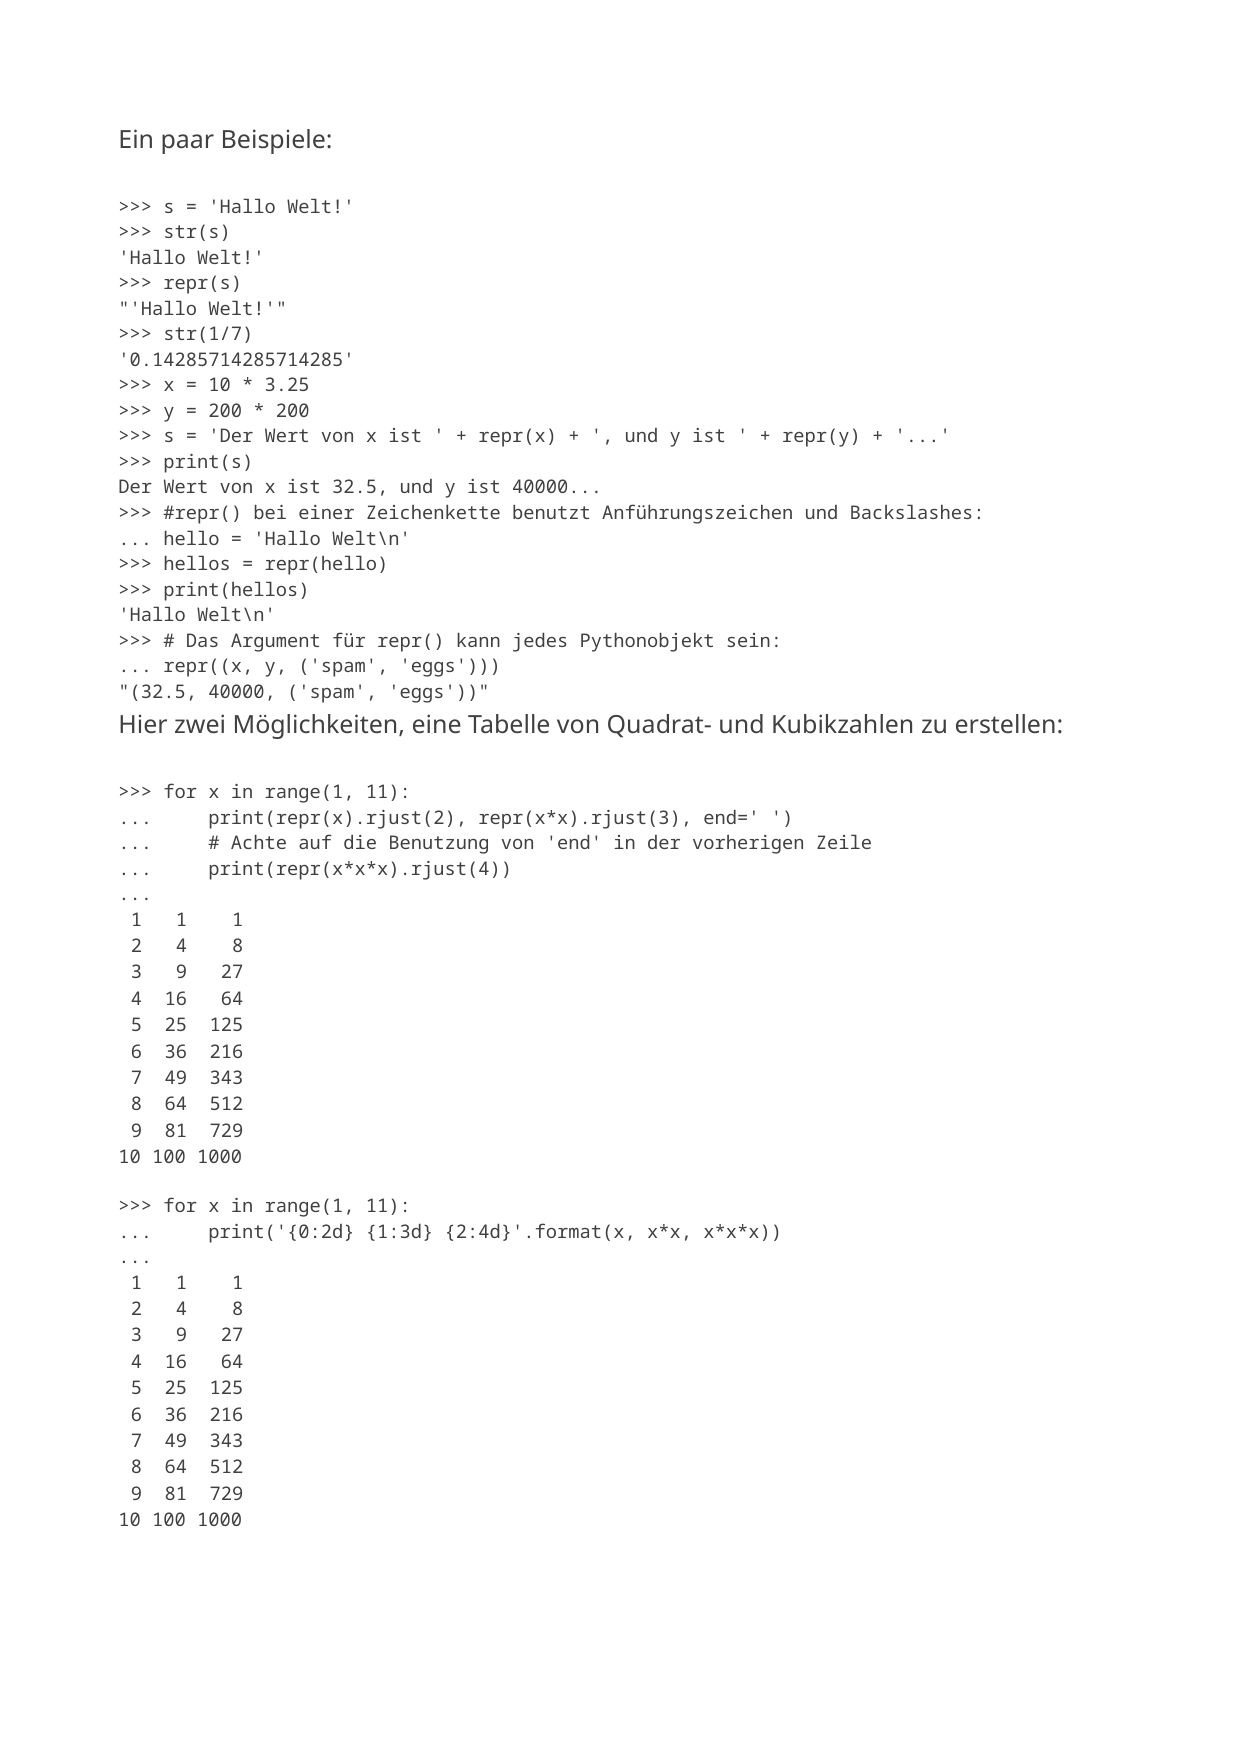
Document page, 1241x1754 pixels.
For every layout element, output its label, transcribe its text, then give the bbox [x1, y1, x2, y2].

text 9 81 729 [118, 1117, 1122, 1143]
text 8 64 512 [118, 1453, 1122, 1480]
text >>> for x in range(1, 11): [118, 1192, 1122, 1218]
text 2 4 8 [118, 1295, 1122, 1322]
text 5 25 125 [118, 1012, 1122, 1038]
text >>> for x in range(1, 11): [118, 778, 1122, 804]
text ... repr((x, y, ('spam', 'eggs'))) [118, 652, 1122, 678]
text >>> s = 'Hallo Welt!' [118, 193, 1122, 219]
text ... print(repr(x*x*x).rjust(4)) [118, 855, 1122, 881]
text 5 25 125 [118, 1374, 1122, 1401]
text ... hello = 'Hallo Welt\n' [118, 525, 1122, 550]
text "'Hallo Welt!'" [118, 295, 1122, 321]
text ... print(repr(x).rjust(2), repr(x*x).rjust(3), end=' ') [118, 804, 1122, 829]
text 6 36 216 [118, 1401, 1122, 1427]
text >>> str(s) [118, 219, 1122, 244]
text >>> print(hellos) [118, 576, 1122, 601]
text ... [118, 881, 1122, 906]
text ... # Achte auf die Benutzung von 'end' in der vorherigen Zeile [118, 829, 1122, 855]
text >>> repr(s) [118, 270, 1122, 295]
text Hier zwei Möglichkeiten, eine Tabelle von Quadrat- und Kubikzahlen zu erstellen: [118, 703, 1122, 741]
text Ein paar Beispiele: [118, 118, 1122, 156]
text 'Hallo Welt\n' [118, 601, 1122, 627]
text '0.14285714285714285' [118, 346, 1122, 372]
text 7 49 343 [118, 1064, 1122, 1091]
text "(32.5, 40000, ('spam', 'eggs'))" [118, 678, 1122, 703]
text 9 81 729 [118, 1480, 1122, 1506]
text >>> x = 10 * 3.25 [118, 372, 1122, 397]
text >>> print(s) [118, 448, 1122, 474]
text 8 64 512 [118, 1091, 1122, 1117]
text >>> y = 200 * 200 [118, 397, 1122, 423]
text >>> s = 'Der Wert von x ist ' + repr(x) + ', und y ist ' + repr(y) + '...' [118, 423, 1122, 448]
text 1 1 1 [118, 1269, 1122, 1295]
text 4 16 64 [118, 1348, 1122, 1374]
text >>> # Das Argument für repr() kann jedes Pythonobjekt sein: [118, 627, 1122, 652]
text 6 36 216 [118, 1038, 1122, 1064]
text 2 4 8 [118, 932, 1122, 959]
text Der Wert von x ist 32.5, und y ist 40000... [118, 474, 1122, 499]
text 'Hallo Welt!' [118, 244, 1122, 270]
text >>> #repr() bei einer Zeichenkette benutzt Anführungszeichen und Backslashes: [118, 499, 1122, 525]
text 10 100 1000 [118, 1143, 1122, 1169]
text 10 100 1000 [118, 1506, 1122, 1532]
text 1 1 1 [118, 906, 1122, 932]
text >>> hellos = repr(hello) [118, 550, 1122, 576]
text >>> str(1/7) [118, 321, 1122, 346]
text 7 49 343 [118, 1427, 1122, 1453]
text ... [118, 1243, 1122, 1269]
text ... print('{0:2d} {1:3d} {2:4d}'.format(x, x*x, x*x*x)) [118, 1218, 1122, 1243]
text 4 16 64 [118, 985, 1122, 1012]
text 3 9 27 [118, 959, 1122, 985]
text 3 9 27 [118, 1322, 1122, 1348]
